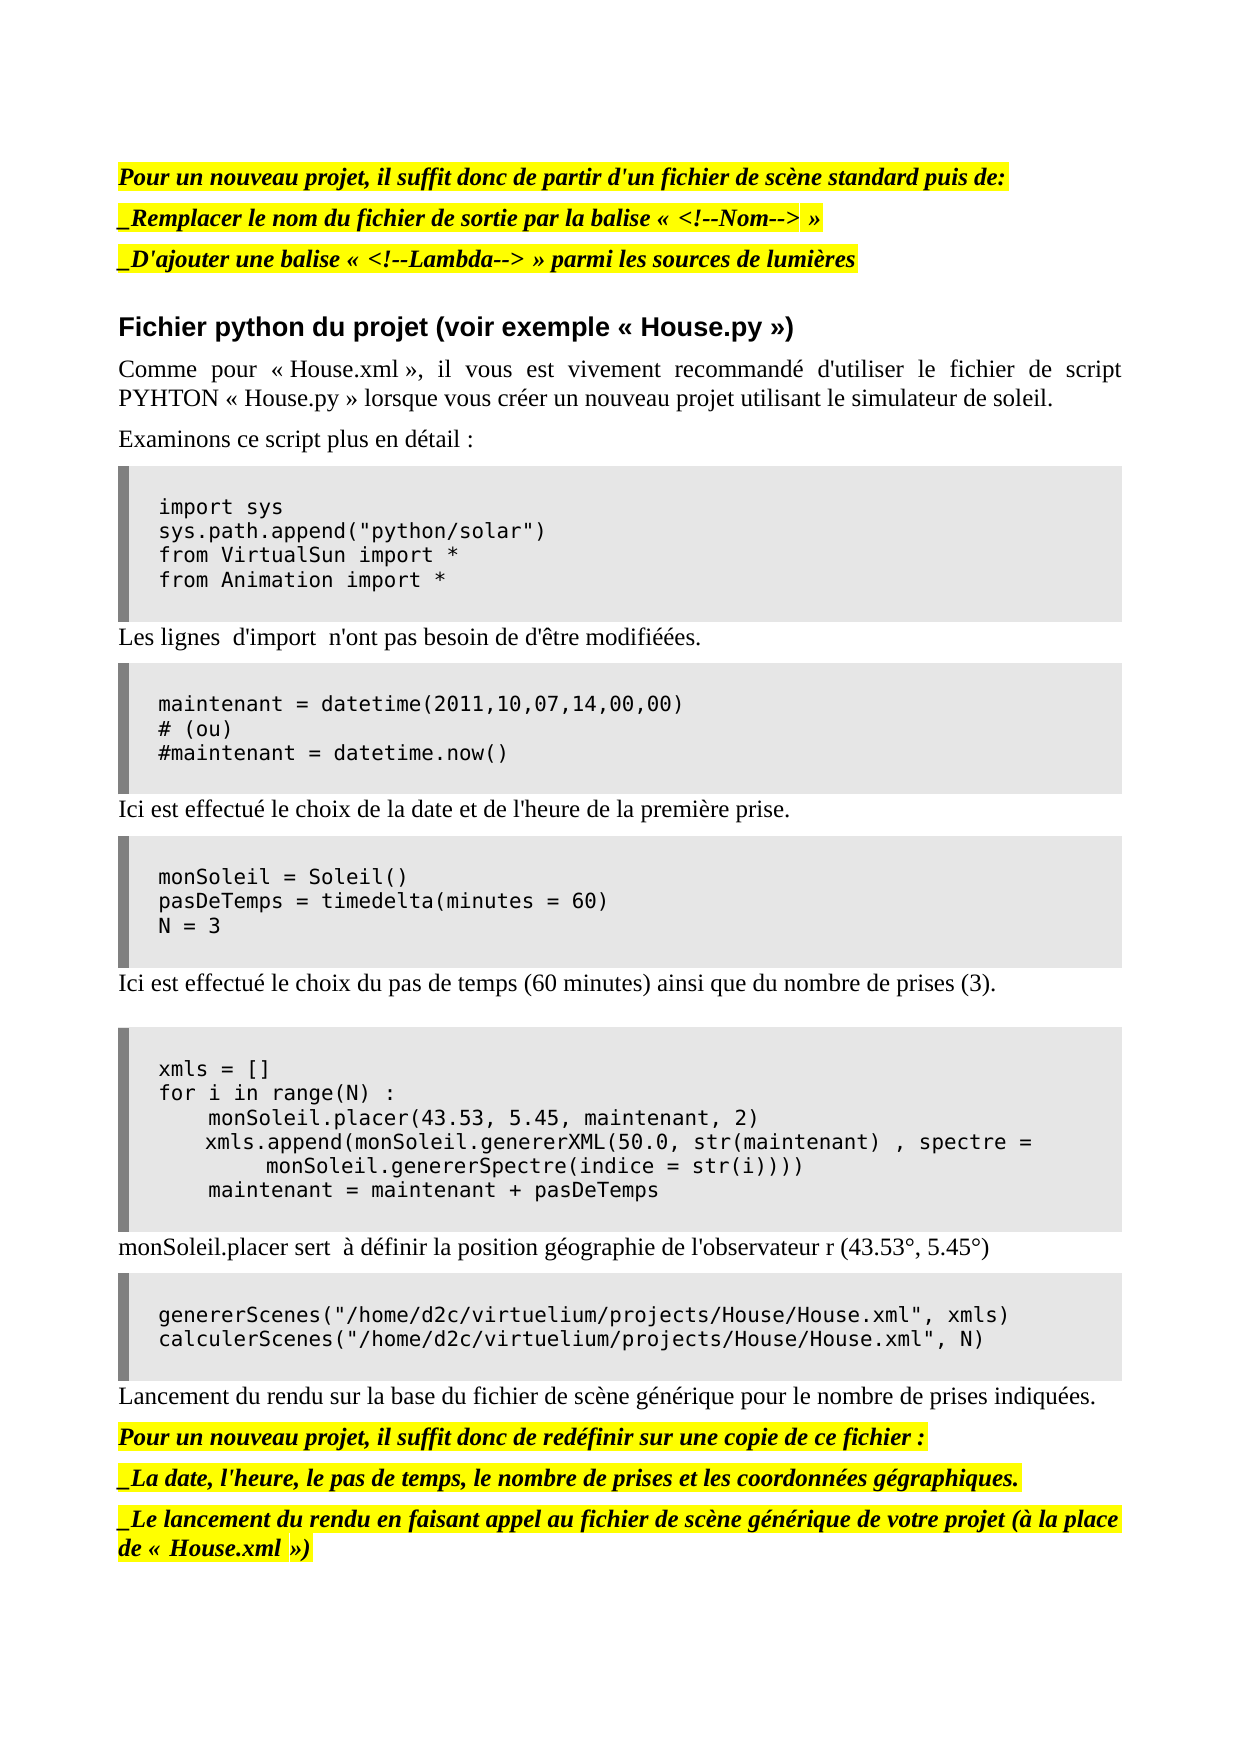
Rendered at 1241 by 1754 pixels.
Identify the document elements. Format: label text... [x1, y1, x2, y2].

text Comme pour « House.xml », il vous est vivement recommandé d'utiliser le fichier de script PYHTON « House.py » lorsque vous créer un nouveau projet utilisant le simulateur de soleil. [118, 354, 1122, 412]
text _Le lancement du rendu en faisant appel au fichier de scène générique de votre projet (à la place de « House.xml ») [118, 1504, 1122, 1562]
text maintenant = datetime(2011,10,07,14,00,00) [129, 663, 1122, 717]
text # (ou) [129, 717, 1122, 741]
text Examinons ce script plus en détail : [118, 424, 1122, 453]
text #maintenant = datetime.now() [129, 741, 1122, 794]
text monSoleil.placer sert à définir la position géographie de l'observateur r (43.53°, 5.45°) [118, 1232, 1122, 1261]
text _Remplacer le nom du fichier de sortie par la balise « <!--Nom--> » [118, 203, 1122, 232]
text sys.path.append("python/solar") [129, 519, 1122, 543]
text monSoleil.placer(43.53, 5.45, maintenant, 2) [129, 1106, 1122, 1130]
text monSoleil = Soleil() [129, 836, 1122, 889]
text Pour un nouveau projet, il suffit donc de partir d'un fichier de scène standard puis de: [118, 162, 1122, 191]
text xmls.append(monSoleil.genererXML(50.0, str(maintenant) , spectre = monSoleil.genererSpectre(indice = str(i)))) [129, 1130, 1122, 1178]
text xmls = [] [118, 1027, 1122, 1081]
text _D'ajouter une balise « <!--Lambda--> » parmi les sources de lumières [118, 244, 1122, 273]
text Ici est effectué le choix de la date et de l'heure de la première prise. [118, 794, 1122, 823]
text maintenant = maintenant + pasDeTemps [129, 1178, 1122, 1232]
text from Animation import * [129, 568, 1122, 622]
text for i in range(N) : [129, 1081, 1122, 1106]
text Ici est effectué le choix du pas de temps (60 minutes) ainsi que du nombre de prises (3). [118, 968, 1122, 996]
text pasDeTemps = timedelta(minutes = 60) [129, 889, 1122, 914]
text genererScenes("/home/d2c/virtuelium/projects/House/House.xml", xmls) [129, 1273, 1122, 1327]
text N = 3 [129, 914, 1122, 968]
text Lancement du rendu sur la base du fichier de scène générique pour le nombre de prises indiquées. [118, 1381, 1122, 1409]
text Pour un nouveau projet, il suffit donc de redéfinir sur une copie de ce fichier : [118, 1422, 1122, 1451]
text from VirtualSun import * [129, 543, 1122, 568]
text import sys [129, 466, 1122, 519]
text Les lignes d'import n'ont pas besoin de d'être modifiéées. [118, 622, 1122, 650]
subtitle Fichier python du projet (voir exemple « House.py ») [118, 311, 1122, 342]
text calculerScenes("/home/d2c/virtuelium/projects/House/House.xml", N) [129, 1327, 1122, 1381]
text _La date, l'heure, le pas de temps, le nombre de prises et les coordonnées gégraphiques. [118, 1463, 1122, 1492]
